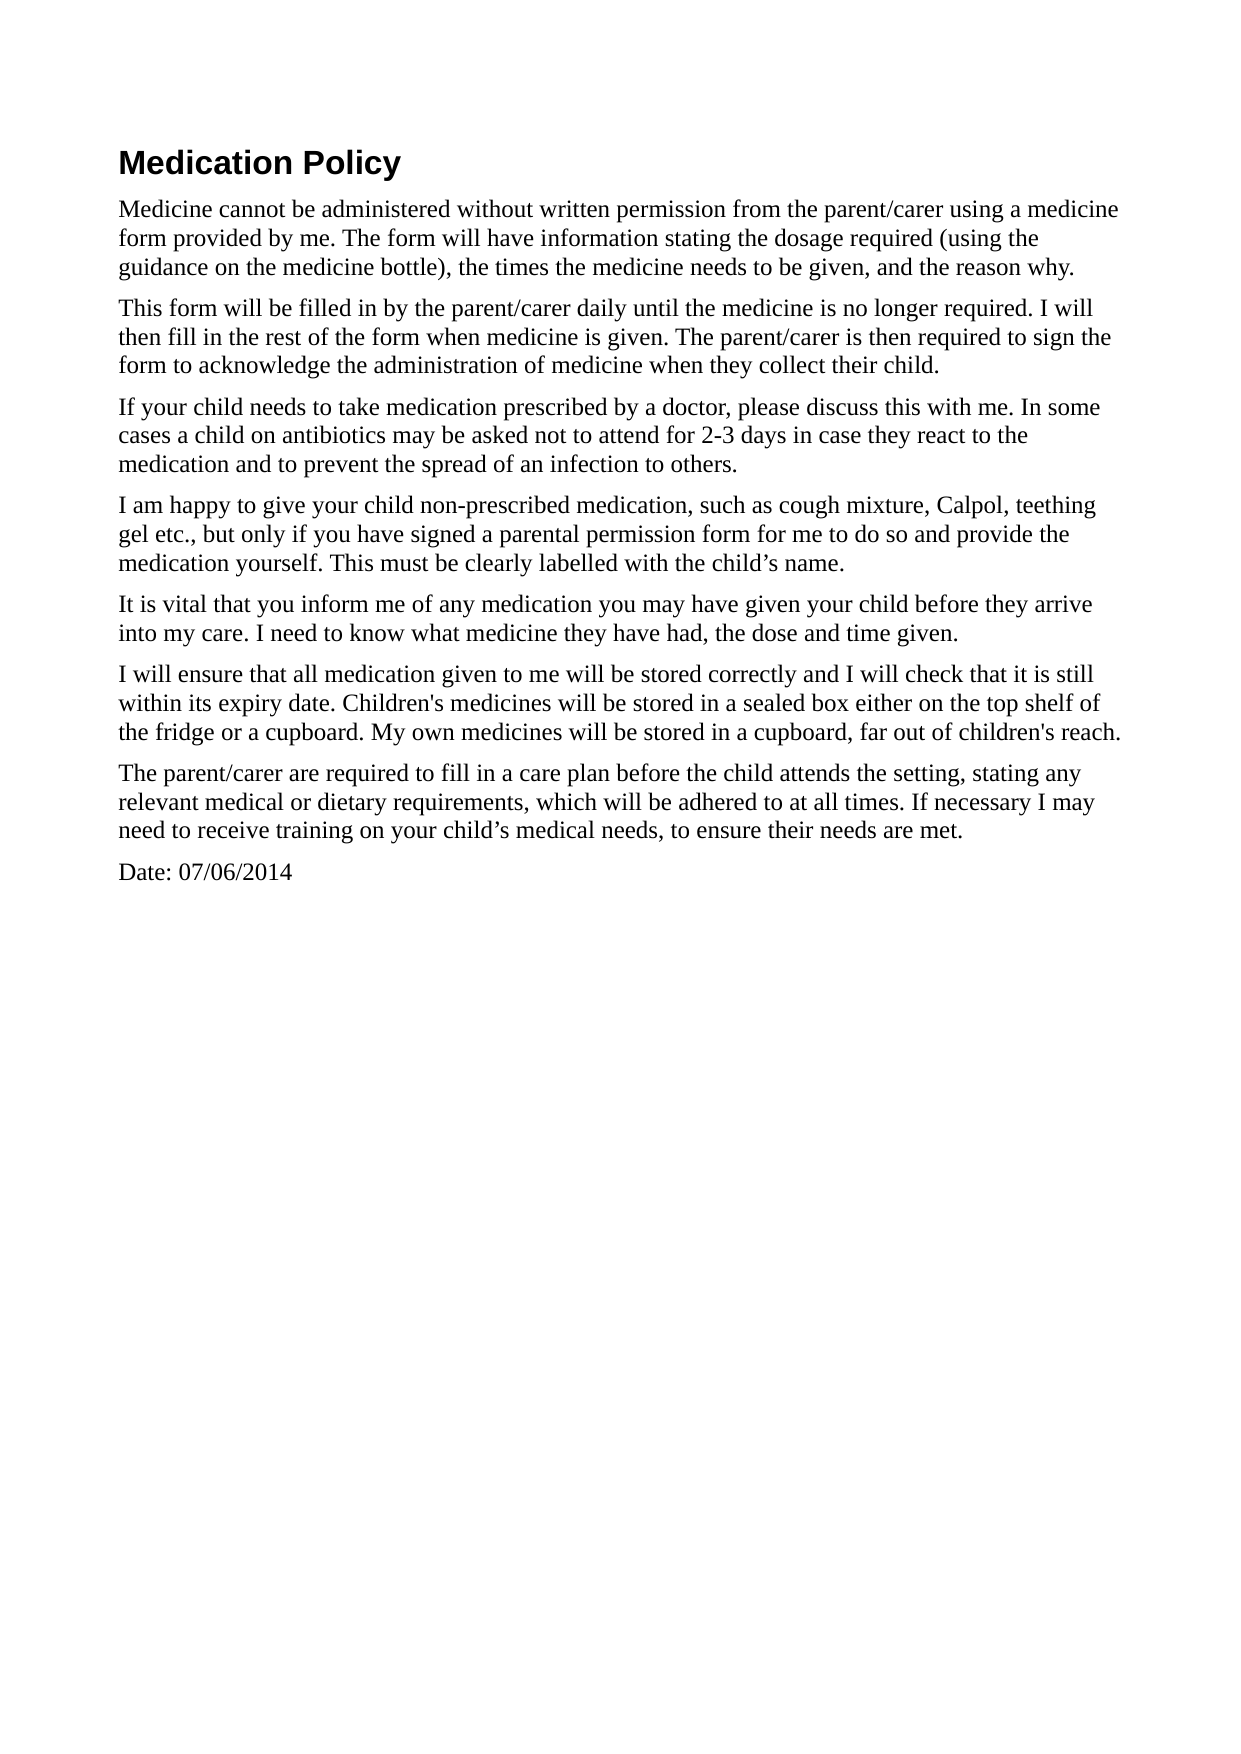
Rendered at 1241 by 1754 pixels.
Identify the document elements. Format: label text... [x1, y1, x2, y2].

text Medicine cannot be administered without written permission from the parent/carer using a medicine form provided by me. The form will have information stating the dosage required (using the guidance on the medicine bottle), the times the medicine needs to be given, and the reason why. [118, 194, 1122, 281]
text The parent/carer are required to fill in a care plan before the child attends the setting, stating any relevant medical or dietary requirements, which will be adhered to at all times. If necessary I may need to receive training on your child’s medical needs, to ensure their needs are met. [118, 758, 1122, 844]
text Date: 07/06/2014 [118, 857, 1122, 886]
text This form will be filled in by the parent/carer daily until the medicine is no longer required. I will then fill in the rest of the form when medicine is given. The parent/carer is then required to sign the form to acknowledge the administration of medicine when they collect their child. [118, 293, 1122, 379]
subtitle Medication Policy [118, 143, 1122, 182]
text If your child needs to take medication prescribed by a doctor, please discuss this with me. In some cases a child on antibiotics may be asked not to attend for 2-3 days in case they react to the medication and to prevent the spread of an infection to others. [118, 392, 1122, 478]
text I will ensure that all medication given to me will be stored correctly and I will check that it is still within its expiry date. Children's medicines will be stored in a sealed box either on the top shelf of the fridge or a cupboard. My own medicines will be stored in a cupboard, far out of children's reach. [118, 659, 1122, 746]
text I am happy to give your child non-prescribed medication, such as cough mixture, Calpol, teething gel etc., but only if you have signed a parental permission form for me to do so and provide the medication yourself. This must be clearly labelled with the child’s name. [118, 491, 1122, 577]
text It is vital that you inform me of any medication you may have given your child before they arrive into my care. I need to know what medicine they have had, the dose and time given. [118, 589, 1122, 647]
